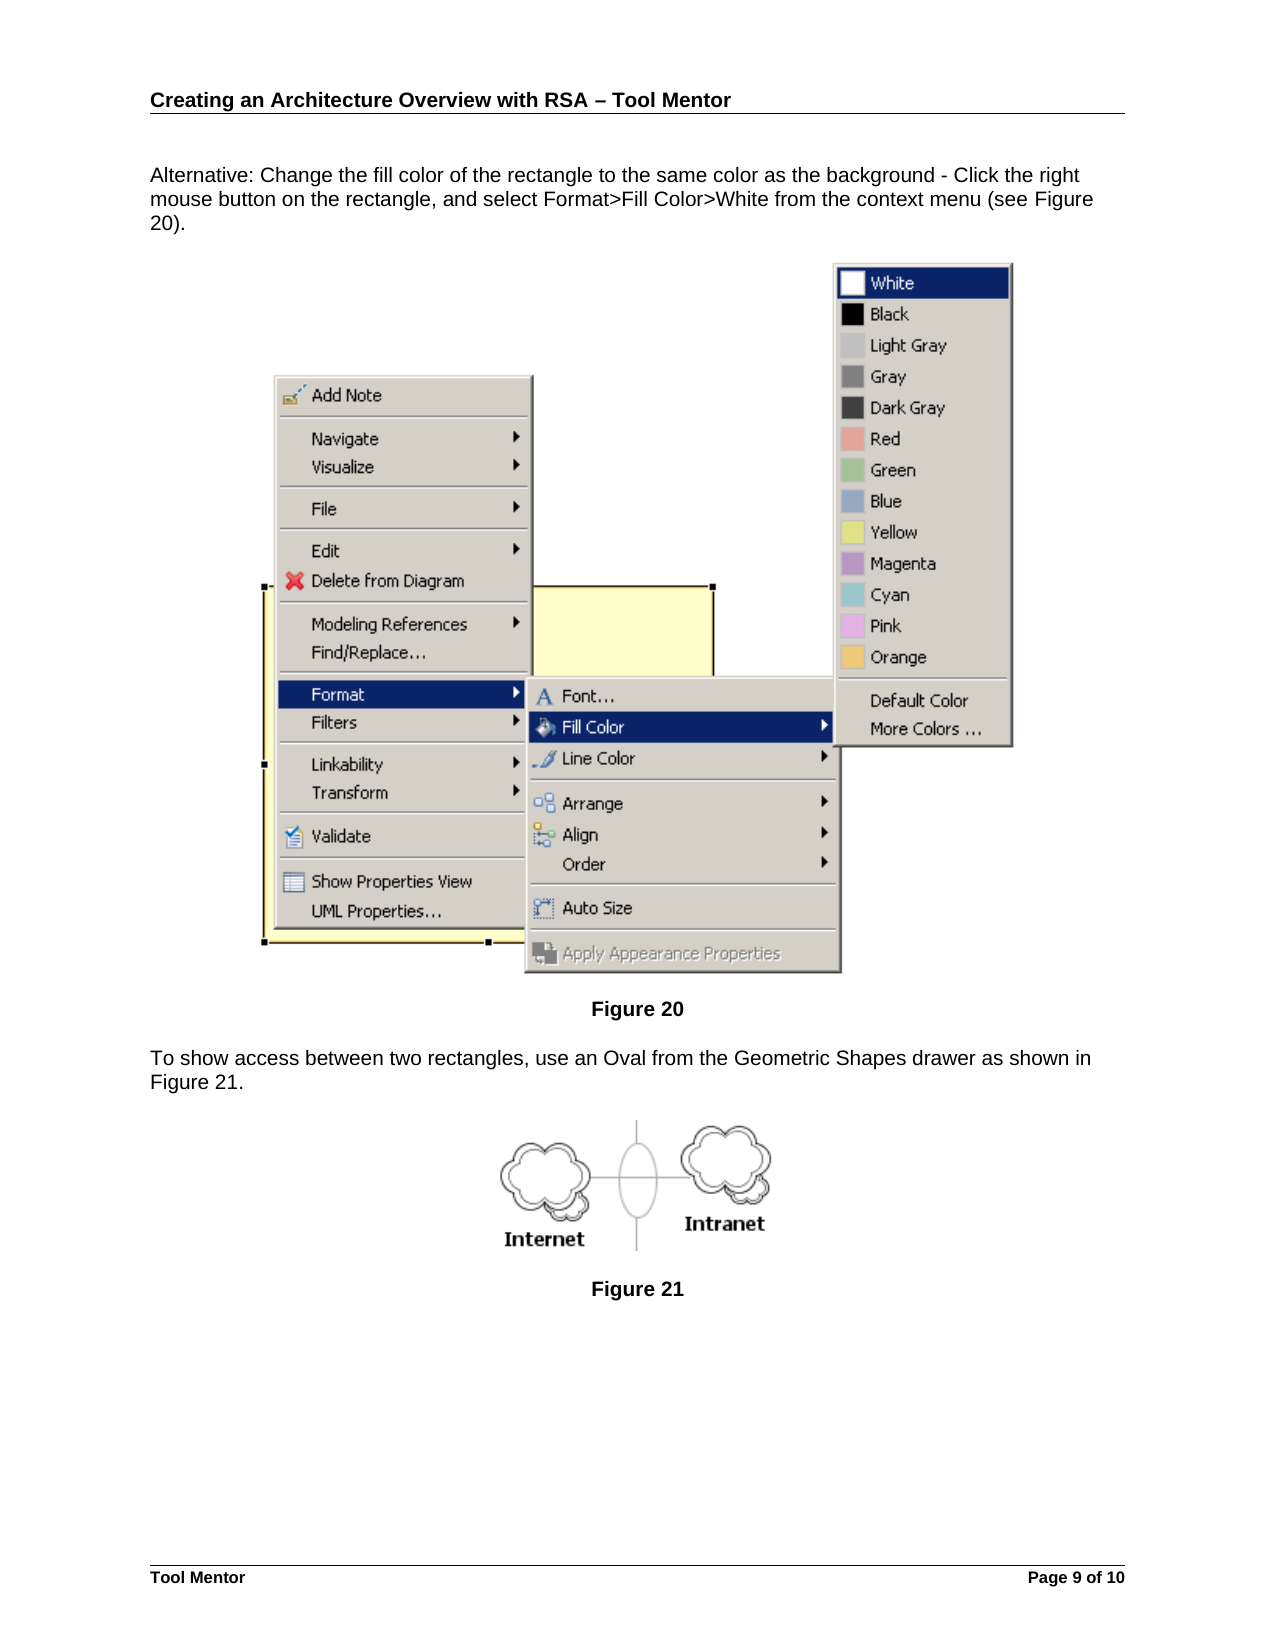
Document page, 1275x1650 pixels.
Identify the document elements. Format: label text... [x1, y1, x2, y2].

text Alternative: Change the fill color of the rectangle to the same color as the background - Click the right mouse button on the rectangle, and select Format>Fill Color>White from the context menu (see Figure 20). [150, 162, 1125, 234]
text To show access between two rectangles, use an Oval from the Geometric Shapes drawer as shown in Figure 21. [150, 1046, 1125, 1094]
picture [260, 261, 1015, 983]
text Figure 21 [150, 1277, 1125, 1301]
text Figure 20 [150, 997, 1125, 1021]
picture [496, 1120, 779, 1251]
